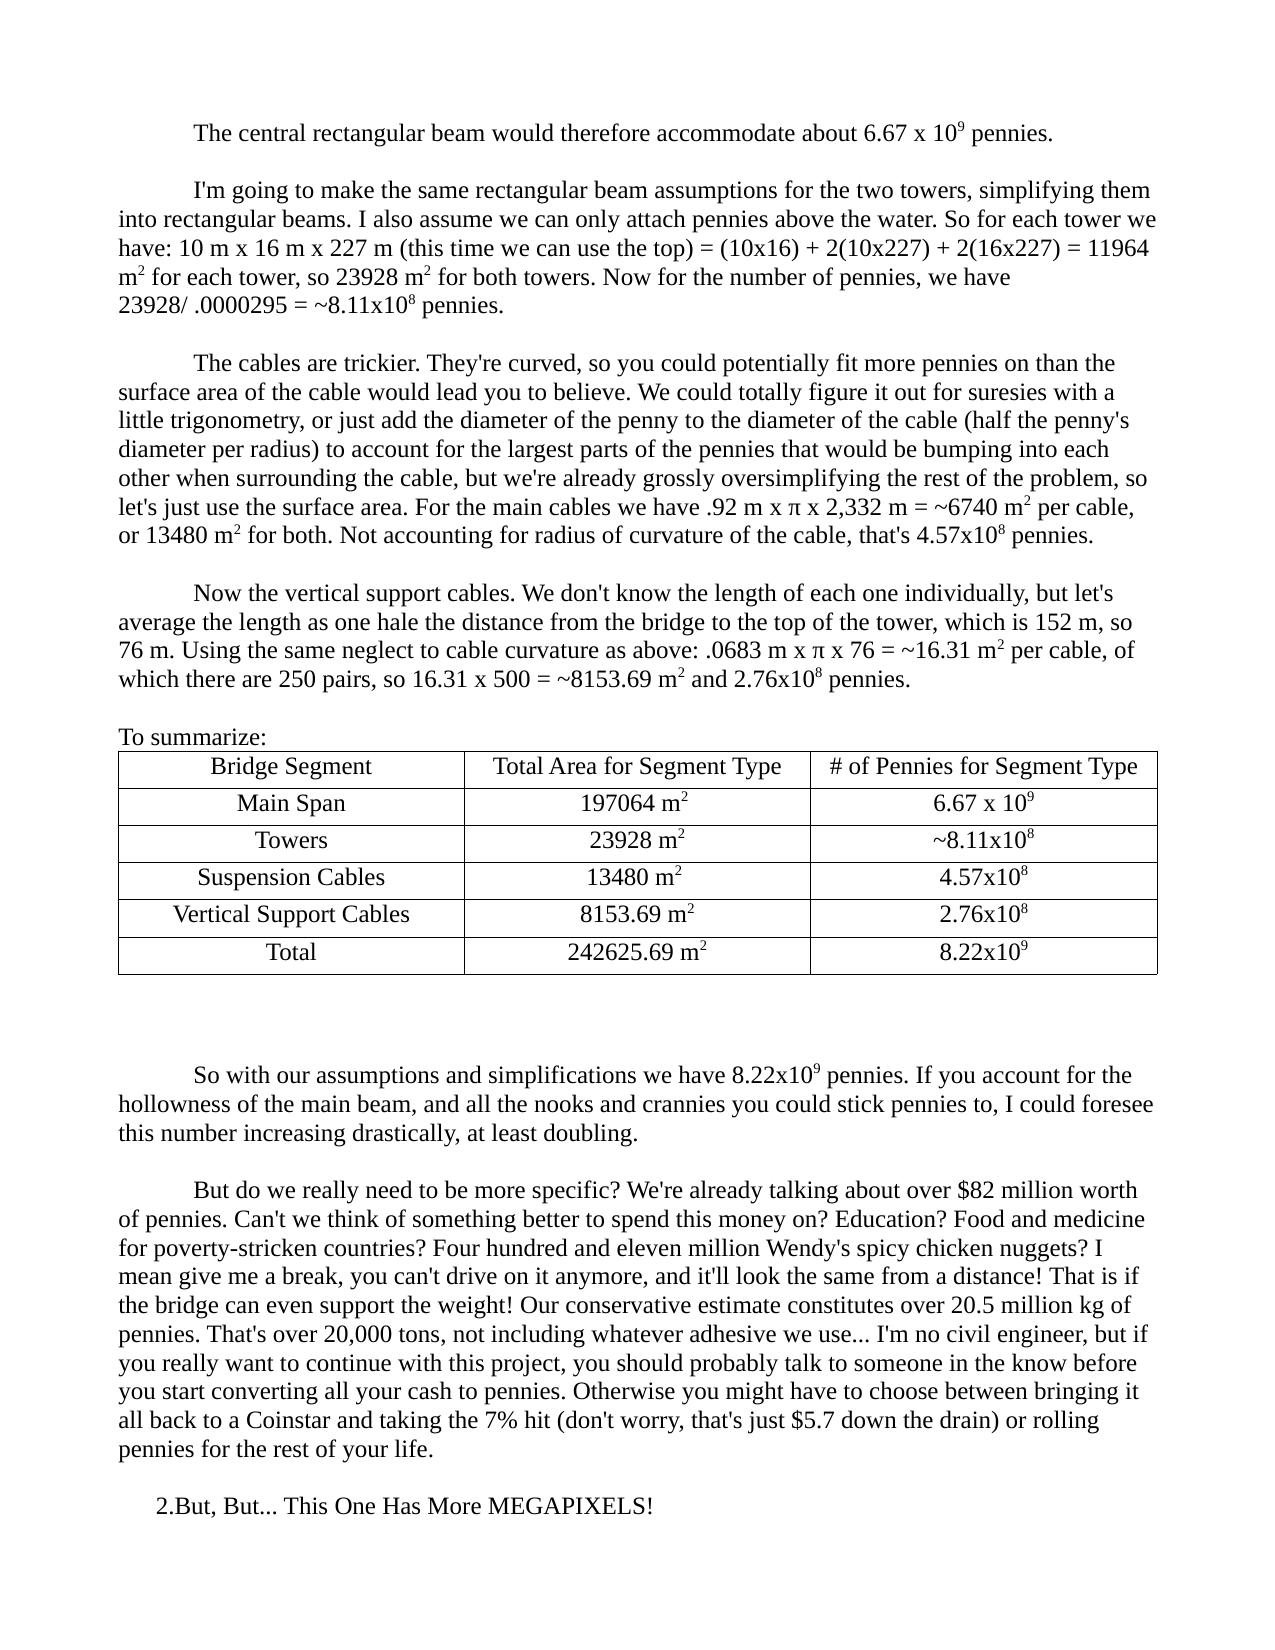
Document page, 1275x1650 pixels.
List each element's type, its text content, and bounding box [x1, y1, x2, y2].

table_cell 8153.69 m2 [465, 900, 810, 937]
text Now the vertical support cables. We don't know the length of each one individually, but let's average the length as one hale the distance from the bridge to the top of the tower, which is 152 m, so 76 m. Using the same neglect to cable curvature as above: .0683 m x π x 76 = ~16.31 m2 per cable, of which there are 250 pairs, so 16.31 x 500 = ~8153.69 m2 and 2.76x108 pennies. [118, 578, 1157, 693]
table_cell 23928 m2 [465, 826, 810, 862]
table_cell 4.57x108 [811, 863, 1157, 899]
table_cell ~8.11x108 [811, 826, 1157, 862]
table_cell Main Span [119, 789, 464, 825]
table_cell 242625.69 m2 [465, 938, 810, 974]
text I'm going to make the same rectangular beam assumptions for the two towers, simplifying them into rectangular beams. I also assume we can only attach pennies above the water. So for each tower we have: 10 m x 16 m x 227 m (this time we can use the top) = (10x16) + 2(10x227) + 2(16x227) = 11964 m2 for each tower, so 23928 m2 for both towers. Now for the number of pennies, we have 23928/ .0000295 = ~8.11x108 pennies. [118, 176, 1157, 319]
table_cell 2.76x108 [811, 900, 1157, 937]
text The central rectangular beam would therefore accommodate about 6.67 x 109 pennies. [118, 118, 1157, 147]
table_cell 197064 m2 [465, 789, 810, 825]
table_cell Vertical Support Cables [119, 900, 464, 937]
table_header Bridge Segment [119, 752, 464, 788]
table_cell Towers [119, 826, 464, 862]
text But do we really need to be more specific? We're already talking about over $82 million worth of pennies. Can't we think of something better to spend this money on? Education? Food and medicine for poverty-stricken countries? Four hundred and eleven million Wendy's spicy chicken nuggets? I mean give me a break, you can't drive on it anymore, and it'll look the same from a distance! That is if the bridge can even support the weight! Our conservative estimate constitutes over 20.5 million kg of pennies. That's over 20,000 tons, not including whatever adhesive we use... I'm no civil engineer, but if you really want to continue with this project, you should probably talk to someone in the know before you start converting all your cash to pennies. Otherwise you might have to choose between bringing it all back to a Coinstar and taking the 7% hit (don't worry, that's just $5.7 down the drain) or rolling pennies for the rest of your life. [118, 1175, 1157, 1463]
table_cell Suspension Cables [119, 863, 464, 899]
table_header Total Area for Segment Type [465, 752, 810, 788]
text To summarize: [118, 722, 1157, 751]
list But, But... This One Has More MEGAPIXELS! [156, 1491, 1157, 1520]
table_header # of Pennies for Segment Type [811, 752, 1157, 788]
table_cell 13480 m2 [465, 863, 810, 899]
table_cell 8.22x109 [811, 938, 1157, 974]
table_cell Total [119, 938, 464, 974]
text The cables are trickier. They're curved, so you could potentially fit more pennies on than the surface area of the cable would lead you to believe. We could totally figure it out for suresies with a little trigonometry, or just add the diameter of the penny to the diameter of the cable (half the penny's diameter per radius) to account for the largest parts of the pennies that would be bumping into each other when surrounding the cable, but we're already grossly oversimplifying the rest of the problem, so let's just use the surface area. For the main cables we have .92 m x π x 2,332 m = ~6740 m2 per cable, or 13480 m2 for both. Not accounting for radius of curvature of the cable, that's 4.57x108 pennies. [118, 348, 1157, 549]
table_cell 6.67 x 109 [811, 789, 1157, 825]
text So with our assumptions and simplifications we have 8.22x109 pennies. If you account for the hollowness of the main beam, and all the nooks and crannies you could stick pennies to, I could foresee this number increasing drastically, at least doubling. [118, 1060, 1157, 1146]
